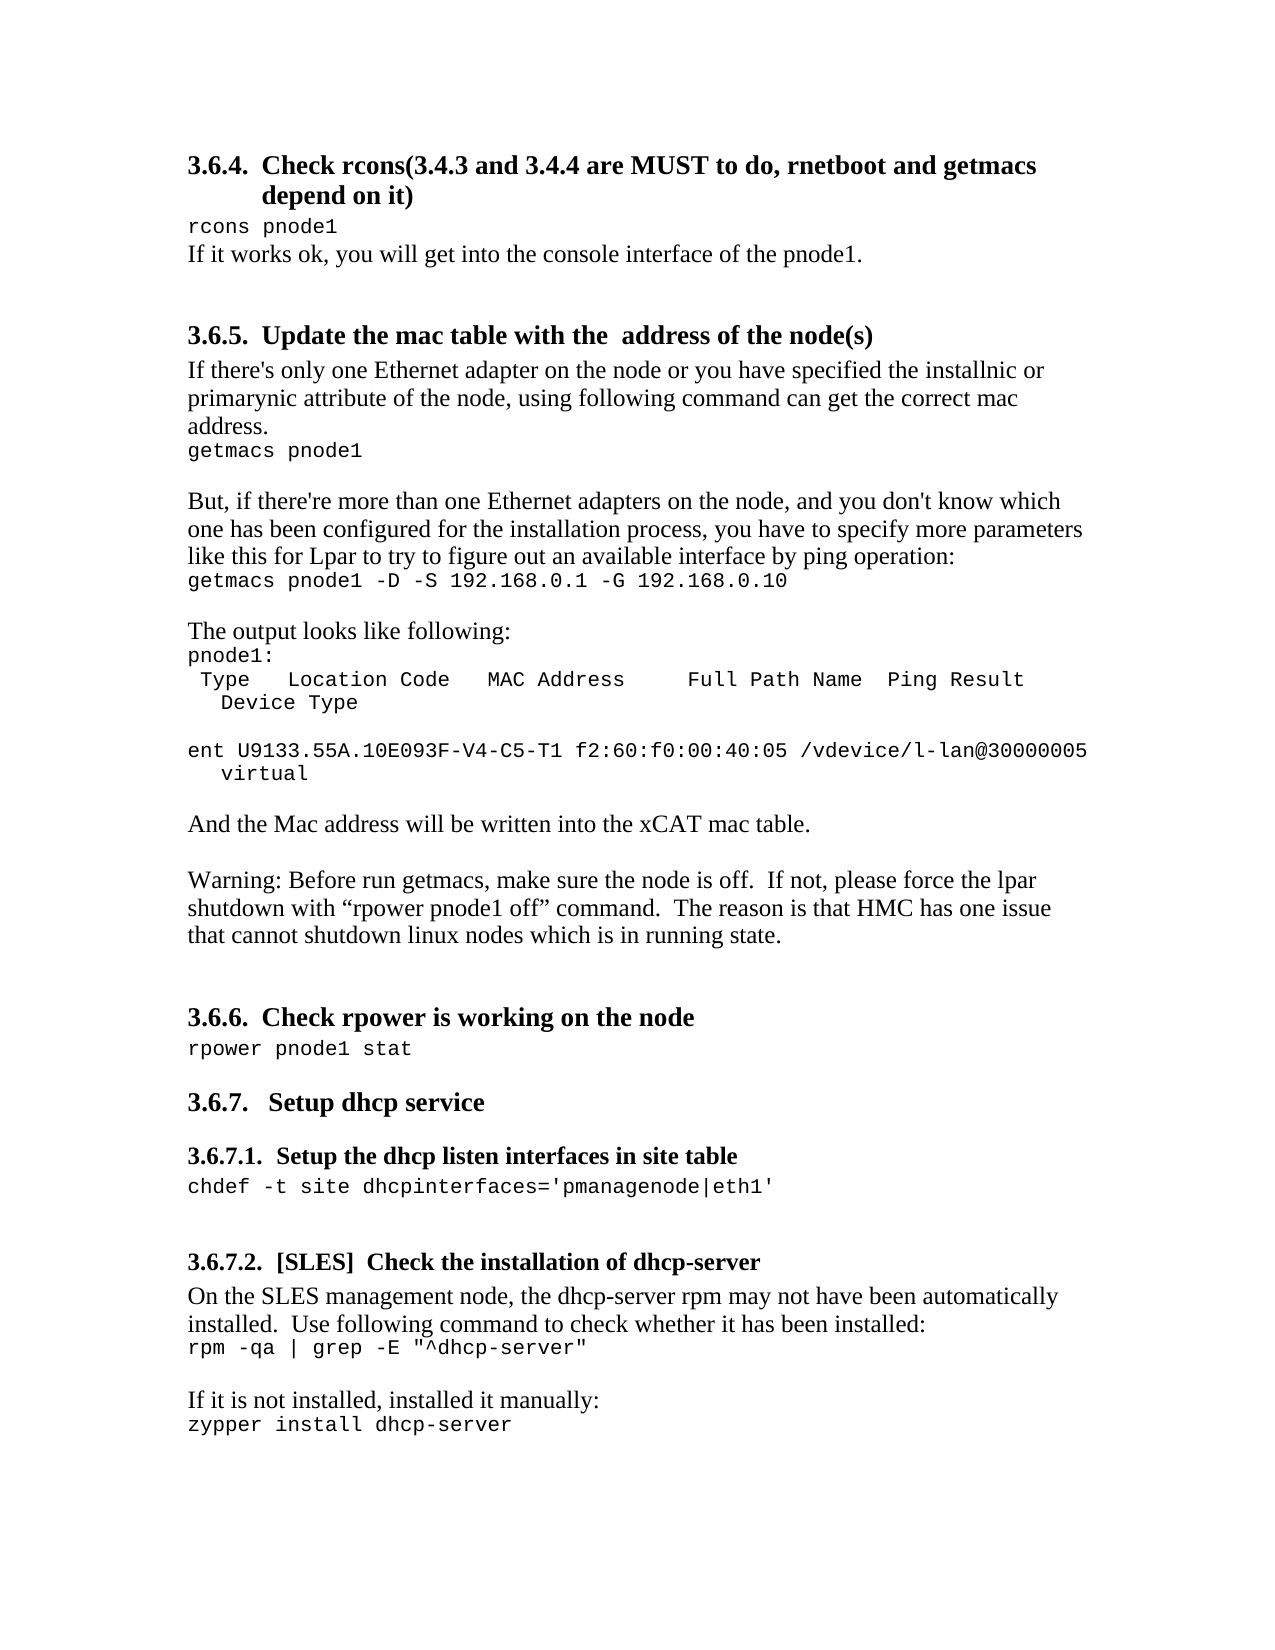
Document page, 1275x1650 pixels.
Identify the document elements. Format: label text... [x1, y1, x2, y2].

text chdef -t site dhcpinterfaces='pmanagenode|eth1' [187, 1176, 1087, 1199]
text zypper install dhcp-server [187, 1414, 1087, 1437]
text The output looks like following: [187, 617, 1087, 645]
subtitle [SLES] Check the installation of dhcp-server [187, 1248, 1087, 1276]
subtitle Check rpower is working on the node [187, 1002, 1087, 1032]
text pnode1: [187, 645, 1087, 669]
text If it works ok, you will get into the console interface of the pnode1. [187, 240, 1087, 268]
subtitle Check rcons(3.4.3 and 3.4.4 are MUST to do, rnetboot and getmacs depend on it) [187, 150, 1087, 210]
text If there's only one Ethernet adapter on the node or you have specified the installnic or primarynic attribute of the node, using following command can get the correct mac address. [187, 357, 1087, 440]
text rpower pnode1 stat [187, 1038, 1087, 1062]
text But, if there're more than one Ethernet adapters on the node, and you don't know which one has been configured for the installation process, you have to specify more parameters like this for Lpar to try to figure out an available interface by ping operation: [187, 487, 1087, 570]
text getmacs pnode1 [187, 440, 1087, 463]
text rpm -qa | grep -E "^dhcp-server" [187, 1337, 1087, 1361]
text If it is not installed, installed it manually: [187, 1386, 1087, 1414]
subtitle Update the mac table with the address of the node(s) [187, 320, 1087, 350]
text On the SLES management node, the dhcp-server rpm may not have been automatically installed. Use following command to check whether it has been installed: [187, 1282, 1087, 1337]
subtitle Setup dhcp service [187, 1087, 1087, 1117]
text And the Mac address will be written into the xCAT mac table. [187, 811, 1087, 838]
text getmacs pnode1 -D -S 192.168.0.1 -G 192.168.0.10 [187, 570, 1087, 594]
text Warning: Before run getmacs, make sure the node is off. If not, please force the lpar shutdown with “rpower pnode1 off” command. The reason is that HMC has one issue that cannot shutdown linux nodes which is in running state. [187, 866, 1087, 949]
subtitle Setup the dhcp listen interfaces in site table [187, 1142, 1087, 1169]
text ent U9133.55A.10E093F-V4-C5-T1 f2:60:f0:00:40:05 /vdevice/l-lan@30000005 virtual [187, 740, 1087, 787]
text Type Location Code MAC Address Full Path Name Ping Result Device Type [187, 669, 1087, 716]
text rcons pnode1 [187, 216, 1087, 240]
